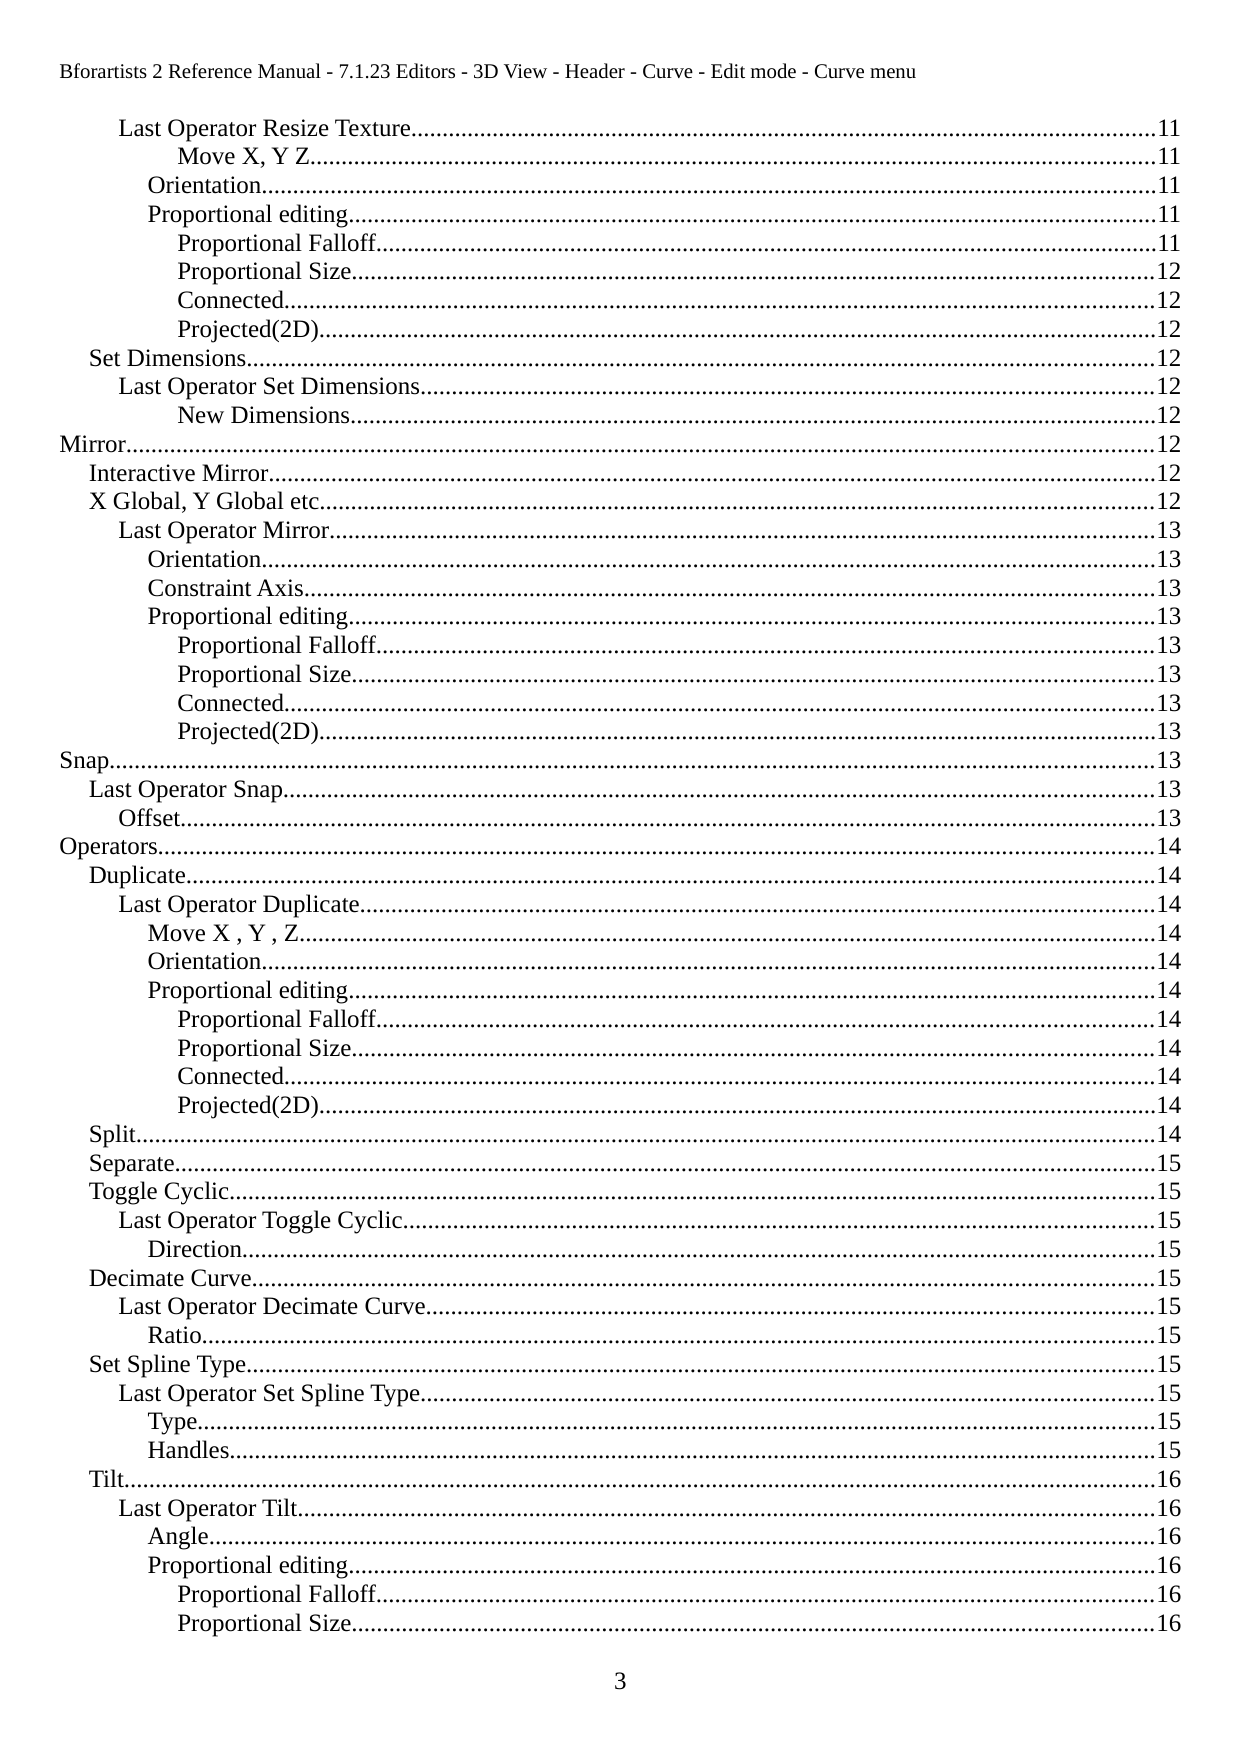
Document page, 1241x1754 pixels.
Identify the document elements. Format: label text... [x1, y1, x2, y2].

text Split 14 [88, 1119, 1181, 1148]
text Proportional Size 13 [177, 659, 1181, 688]
text Proportional Falloff 16 [177, 1579, 1181, 1608]
text Connected 14 [177, 1061, 1181, 1090]
text Projected(2D) 14 [177, 1090, 1181, 1119]
text Toggle Cyclic 15 [88, 1176, 1181, 1205]
text Last Operator Toggle Cyclic 15 [118, 1205, 1181, 1234]
text Proportional Size 14 [177, 1033, 1181, 1061]
text Orientation 14 [147, 946, 1181, 975]
text Projected(2D) 13 [177, 716, 1181, 745]
text Last Operator Tilt 16 [118, 1493, 1181, 1521]
text Last Operator Duplicate 14 [118, 889, 1181, 918]
text Last Operator Decimate Curve 15 [118, 1291, 1181, 1320]
text Orientation 11 [147, 170, 1181, 199]
text Constraint Axis 13 [147, 573, 1181, 601]
text Proportional editing 13 [147, 601, 1181, 630]
text Operators 14 [59, 831, 1181, 860]
text Last Operator Snap 13 [88, 774, 1181, 803]
text Direction 15 [147, 1234, 1181, 1263]
text Tilt 16 [88, 1464, 1181, 1493]
text Last Operator Set Dimensions 12 [118, 371, 1181, 400]
text Proportional Falloff 11 [177, 228, 1181, 256]
text Last Operator Mirror 13 [118, 515, 1181, 544]
text Proportional editing 11 [147, 199, 1181, 228]
text Handles 15 [147, 1435, 1181, 1464]
text Mirror 12 [59, 429, 1181, 458]
text Connected 12 [177, 285, 1181, 314]
text Proportional Falloff 13 [177, 630, 1181, 659]
text Connected 13 [177, 688, 1181, 716]
text Last Operator Resize Texture 11 [118, 113, 1181, 141]
text Duplicate 14 [88, 860, 1181, 889]
text Last Operator Set Spline Type 15 [118, 1378, 1181, 1406]
text Type 15 [147, 1406, 1181, 1435]
text Proportional Falloff 14 [177, 1004, 1181, 1033]
text Proportional Size 16 [177, 1608, 1181, 1636]
text Offset 13 [118, 803, 1181, 831]
text Decimate Curve 15 [88, 1263, 1181, 1291]
text Projected(2D) 12 [177, 314, 1181, 343]
text Move X, Y Z 11 [177, 141, 1181, 170]
text New Dimensions 12 [177, 400, 1181, 429]
text Set Spline Type 15 [88, 1349, 1181, 1378]
text X Global, Y Global etc. 12 [88, 486, 1181, 515]
text Interactive Mirror 12 [88, 458, 1181, 486]
text Angle 16 [147, 1521, 1181, 1550]
text Ratio 15 [147, 1320, 1181, 1349]
text Proportional editing 16 [147, 1550, 1181, 1579]
text Separate 15 [88, 1148, 1181, 1176]
text Snap 13 [59, 745, 1181, 774]
text Proportional editing 14 [147, 975, 1181, 1004]
text Proportional Size 12 [177, 256, 1181, 285]
text Set Dimensions 12 [88, 343, 1181, 371]
text Orientation 13 [147, 544, 1181, 573]
text Move X , Y , Z 14 [147, 918, 1181, 946]
